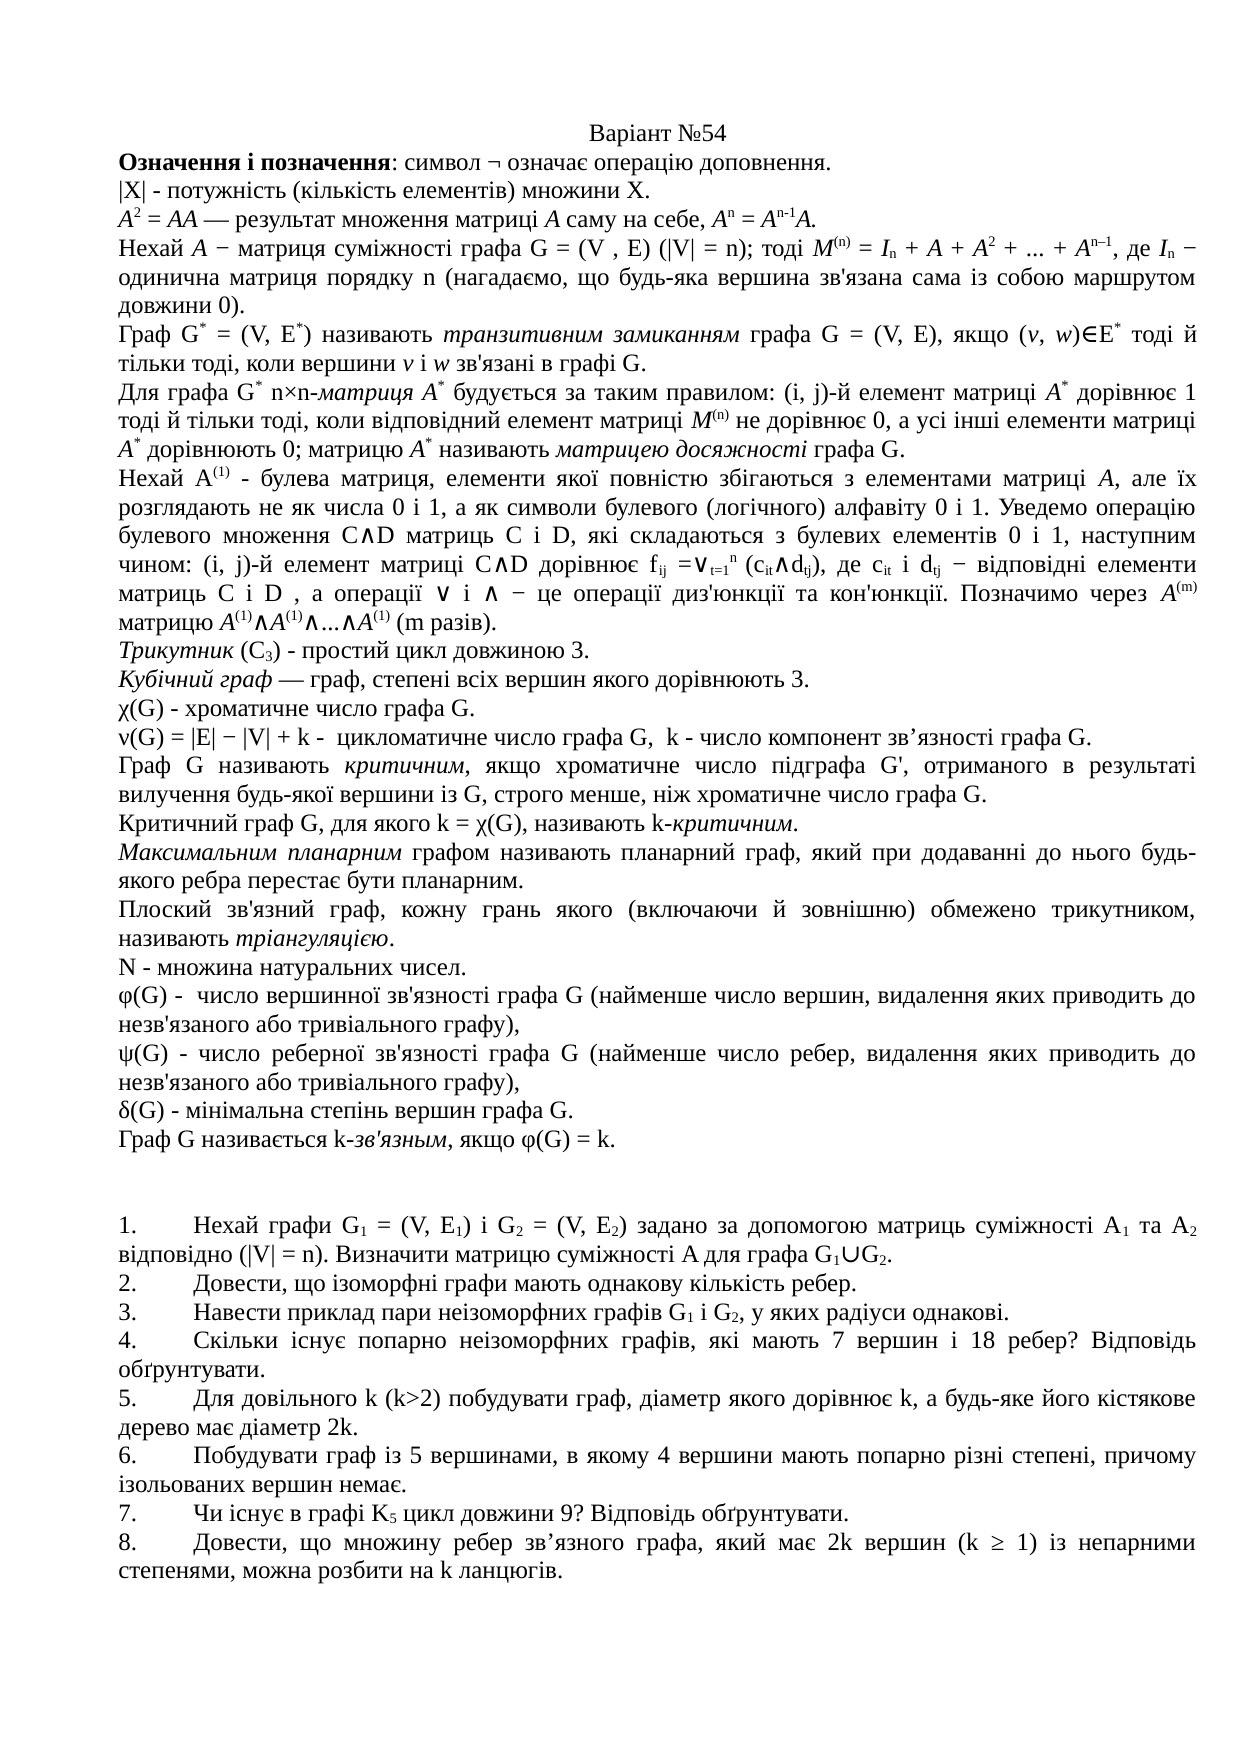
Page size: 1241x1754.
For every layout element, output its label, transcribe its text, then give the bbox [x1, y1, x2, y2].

text N - множина натуральних чисел. [118, 952, 1197, 981]
list Скільки існує попарно неізоморфних графів, які мають 7 вершин і 18 ребер? Відповідь обґрунтувати. [118, 1326, 1197, 1383]
text Для графа G* n×n-матриця A* будується за таким правилом: (i, j)-й елемент матриці A* дорівнює 1 тоді й тільки тоді, коли відповідний елемент матриці M(n) не дорівнює 0, а усі інші елементи матриці A* дорівнюють 0; матрицю A* називають матрицею досяжності графа G. [118, 377, 1197, 463]
text A2 = AA — результат множення матриці A саму на себе, An = An-1A. [118, 204, 1197, 233]
text χ(G) - хроматичне число графа G. [118, 693, 1197, 722]
list Навести приклад пари неізоморфних графів G1 i G2, у яких радіуси однакові. [118, 1297, 1197, 1326]
text Плоский зв'язний граф, кожну грань якого (включаючи й зовнішню) обмежено трикутником, називають тріангуляцією. [118, 894, 1197, 952]
text φ(G) - число вершинної зв'язності графа G (найменше число вершин, видалення яких приводить до незв'язаного або тривіального графу), [118, 981, 1197, 1038]
text Граф G називають критичним, якщо хроматичне число підграфа G', отриманого в результаті вилучення будь-якої вершини із G, строго менше, ніж хроматичне число графа G. [118, 751, 1197, 808]
text Граф G* = (V, E*) називають транзитивним замиканням графа G = (V, E), якщо (v, w)∈E* тоді й тільки тоді, коли вершини v і w зв'язані в графі G. [118, 319, 1197, 377]
text δ(G) - мінімальна степінь вершин графа G. [118, 1096, 1197, 1124]
text |Х| - потужність (кількість елементів) множини Х. [118, 176, 1197, 204]
text Максимальним планарним графом називають планарний граф, який при додаванні до нього будь-якого ребра перестає бути планарним. [118, 837, 1197, 894]
list Нехай графи G1 = (V, E1) i G2 = (V, E2) задано за допомогою матриць суміжності A1 та A2 відповідно (|V| = n). Визначити матрицю суміжності A для графа G1∪G2. [118, 1211, 1197, 1268]
text Граф G називається k-зв'язным, якщо φ(G) = k. [118, 1124, 1197, 1153]
text Означення і позначення: символ ¬ означає операцію доповнення. [118, 147, 1197, 176]
text Кубічний граф — граф, степені всіх вершин якого дорівнюють 3. [118, 664, 1197, 693]
text ν(G) = |E| − |V| + k - цикломатичне число графа G, k - число компонент зв’язності графа G. [118, 722, 1197, 751]
text Варіант №54 [118, 118, 1197, 147]
text Нехай A(1) - булева матриця, елементи якої повністю збігаються з елементами матриці A, але їх розглядають не як числа 0 і 1, а як символи булевого (логічного) алфавіту 0 і 1. Уведемо операцію булевого множення С∧D матриць С і D, які складаються з булевих елементів 0 і 1, наступним чином: (i, j)-й елемент матриці С∧D дорівнює fij =∨t=1n (cit∧dtj), де сit і dtj − відповідні елементи матриць С і D , а операції ∨ і ∧ − це операції диз'юнкції та кон'юнкції. Позначимо через A(m) матрицю A(1)∧A(1)∧...∧A(1) (m разів). [118, 463, 1197, 636]
text Нехай A − матриця суміжності графа G = (V , E) (|V| = n); тоді M(n) = In + A + A2 + ... + An–1, де In − одинична матриця порядку n (нагадаємо, що будь-яка вершина зв'язана сама із собою маршрутом довжини 0). [118, 233, 1197, 319]
text Трикутник (С3) - простий цикл довжиною 3. [118, 636, 1197, 664]
list Для довільного k (k>2) побудувати граф, діаметр якого дорівнює k, а будь-яке його кістякове дерево має діаметр 2k. [118, 1383, 1197, 1441]
list Довести, що ізоморфні графи мають однакову кількість ребер. [118, 1268, 1197, 1297]
list Побудувати граф із 5 вершинами, в якому 4 вершини мають попарно різні степені, причому ізольованих вершин немає. [118, 1441, 1197, 1498]
list Чи існує в графі K5 цикл довжини 9? Відповідь обґрунтувати. [118, 1498, 1197, 1527]
text Критичний граф G, для якого k = χ(G), називають k-критичним. [118, 808, 1197, 837]
text ψ(G) - число реберної зв'язності графа G (найменше число ребер, видалення яких приводить до незв'язаного або тривіального графу), [118, 1038, 1197, 1096]
list Довести, що множину ребер зв’язного графа, який має 2k вершин (k ≥ 1) із непарними степенями, можна розбити на k ланцюгів. [118, 1527, 1197, 1584]
